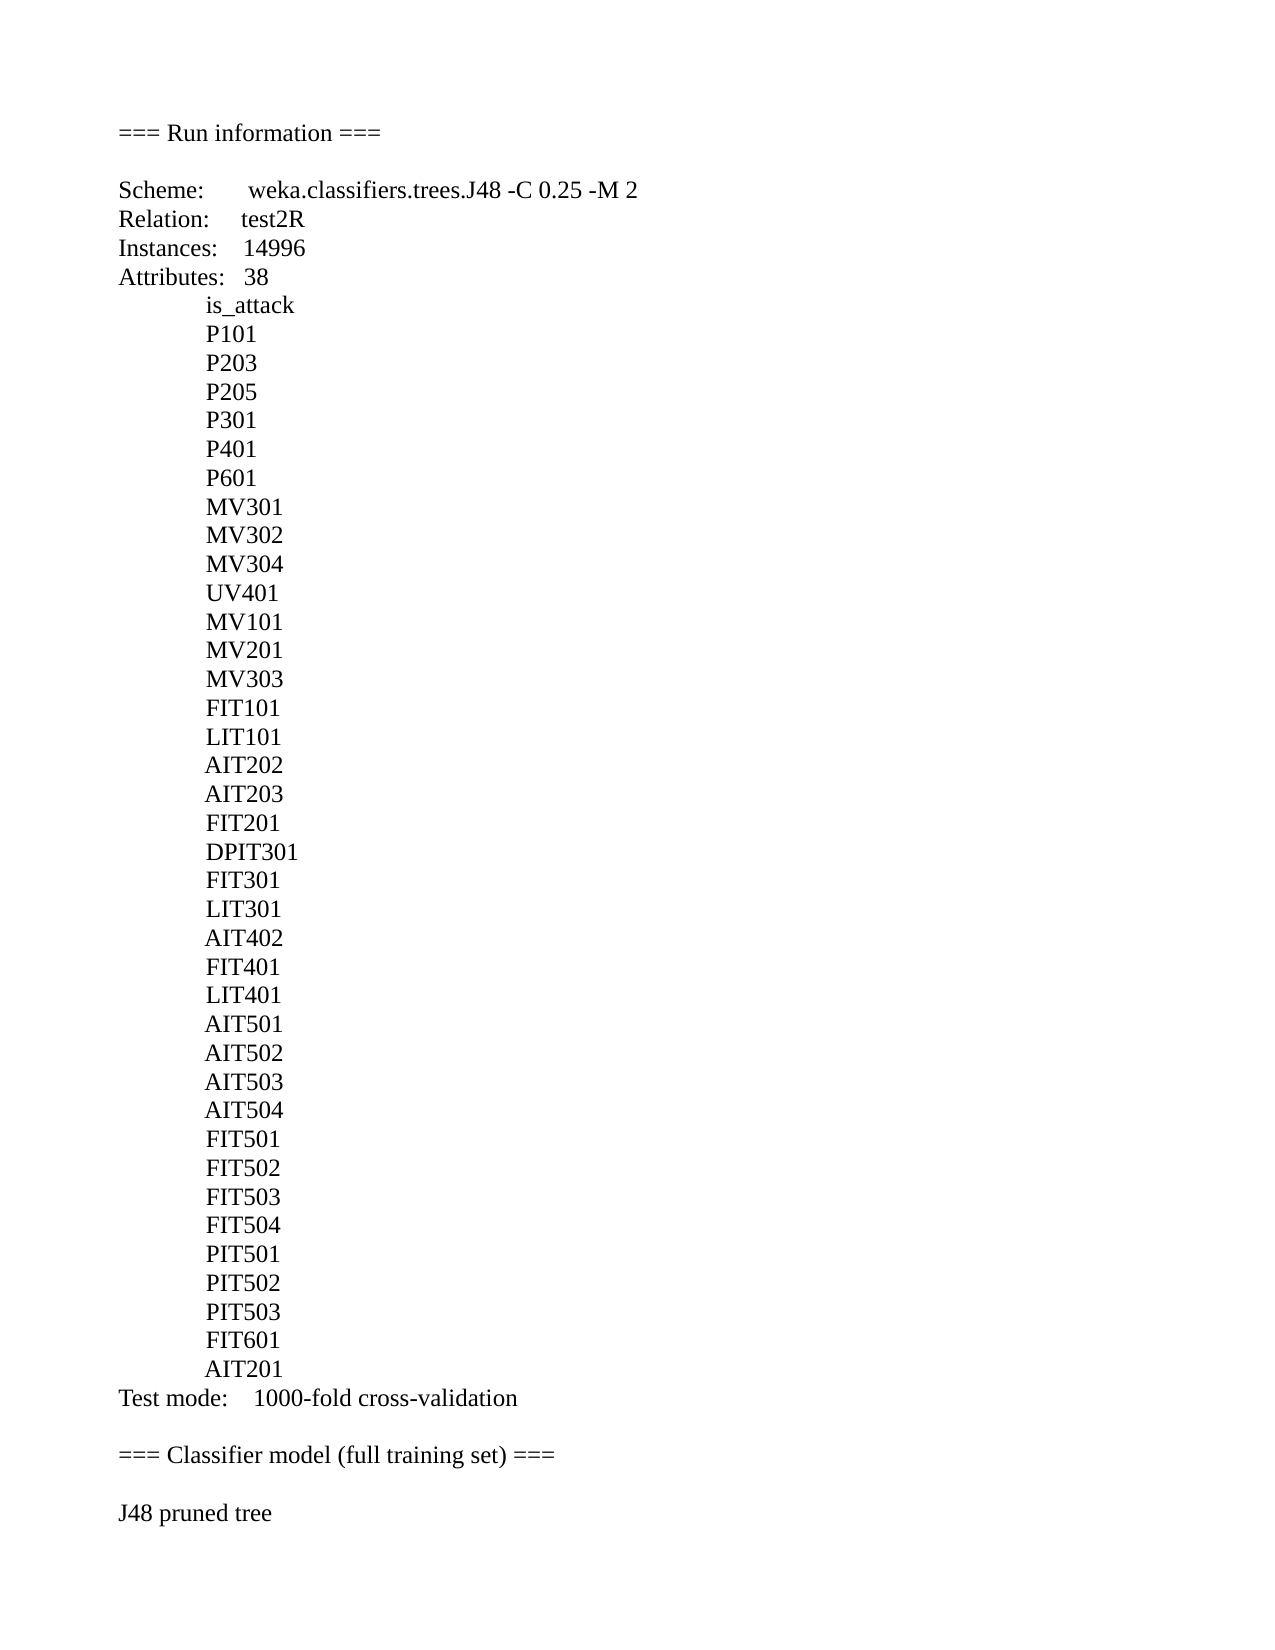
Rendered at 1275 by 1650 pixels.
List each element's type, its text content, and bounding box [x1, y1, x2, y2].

text === Classifier model (full training set) === [118, 1441, 1157, 1469]
text P205 [118, 377, 1157, 406]
text UV401 [118, 578, 1157, 607]
text FIT503 [118, 1182, 1157, 1211]
text LIT401 [118, 981, 1157, 1009]
text FIT301 [118, 866, 1157, 894]
text FIT201 [118, 808, 1157, 837]
text AIT202 [118, 751, 1157, 779]
text AIT502 [118, 1038, 1157, 1067]
text PIT501 [118, 1239, 1157, 1268]
text MV101 [118, 607, 1157, 636]
text PIT503 [118, 1297, 1157, 1326]
text AIT504 [118, 1096, 1157, 1124]
text Instances: 14996 [118, 233, 1157, 262]
text MV301 [118, 492, 1157, 521]
text P203 [118, 348, 1157, 377]
text J48 pruned tree [118, 1498, 1157, 1527]
text AIT203 [118, 779, 1157, 808]
text Test mode: 1000-fold cross-validation [118, 1383, 1157, 1412]
text === Run information === [118, 118, 1157, 147]
text P101 [118, 319, 1157, 348]
text PIT502 [118, 1268, 1157, 1297]
text DPIT301 [118, 837, 1157, 866]
text FIT401 [118, 952, 1157, 981]
text FIT502 [118, 1153, 1157, 1182]
text AIT402 [118, 923, 1157, 952]
text LIT101 [118, 722, 1157, 751]
text Scheme: weka.classifiers.trees.J48 -C 0.25 -M 2 [118, 176, 1157, 204]
text AIT503 [118, 1067, 1157, 1096]
text FIT504 [118, 1211, 1157, 1239]
text AIT201 [118, 1354, 1157, 1383]
text AIT501 [118, 1009, 1157, 1038]
text MV303 [118, 664, 1157, 693]
text is_attack [118, 291, 1157, 319]
text FIT101 [118, 693, 1157, 722]
text P601 [118, 463, 1157, 492]
text MV302 [118, 521, 1157, 549]
text Attributes: 38 [118, 262, 1157, 291]
text P301 [118, 406, 1157, 434]
text Relation: test2R [118, 204, 1157, 233]
text P401 [118, 434, 1157, 463]
text MV201 [118, 636, 1157, 664]
text MV304 [118, 549, 1157, 578]
text FIT501 [118, 1124, 1157, 1153]
text LIT301 [118, 894, 1157, 923]
text FIT601 [118, 1326, 1157, 1354]
